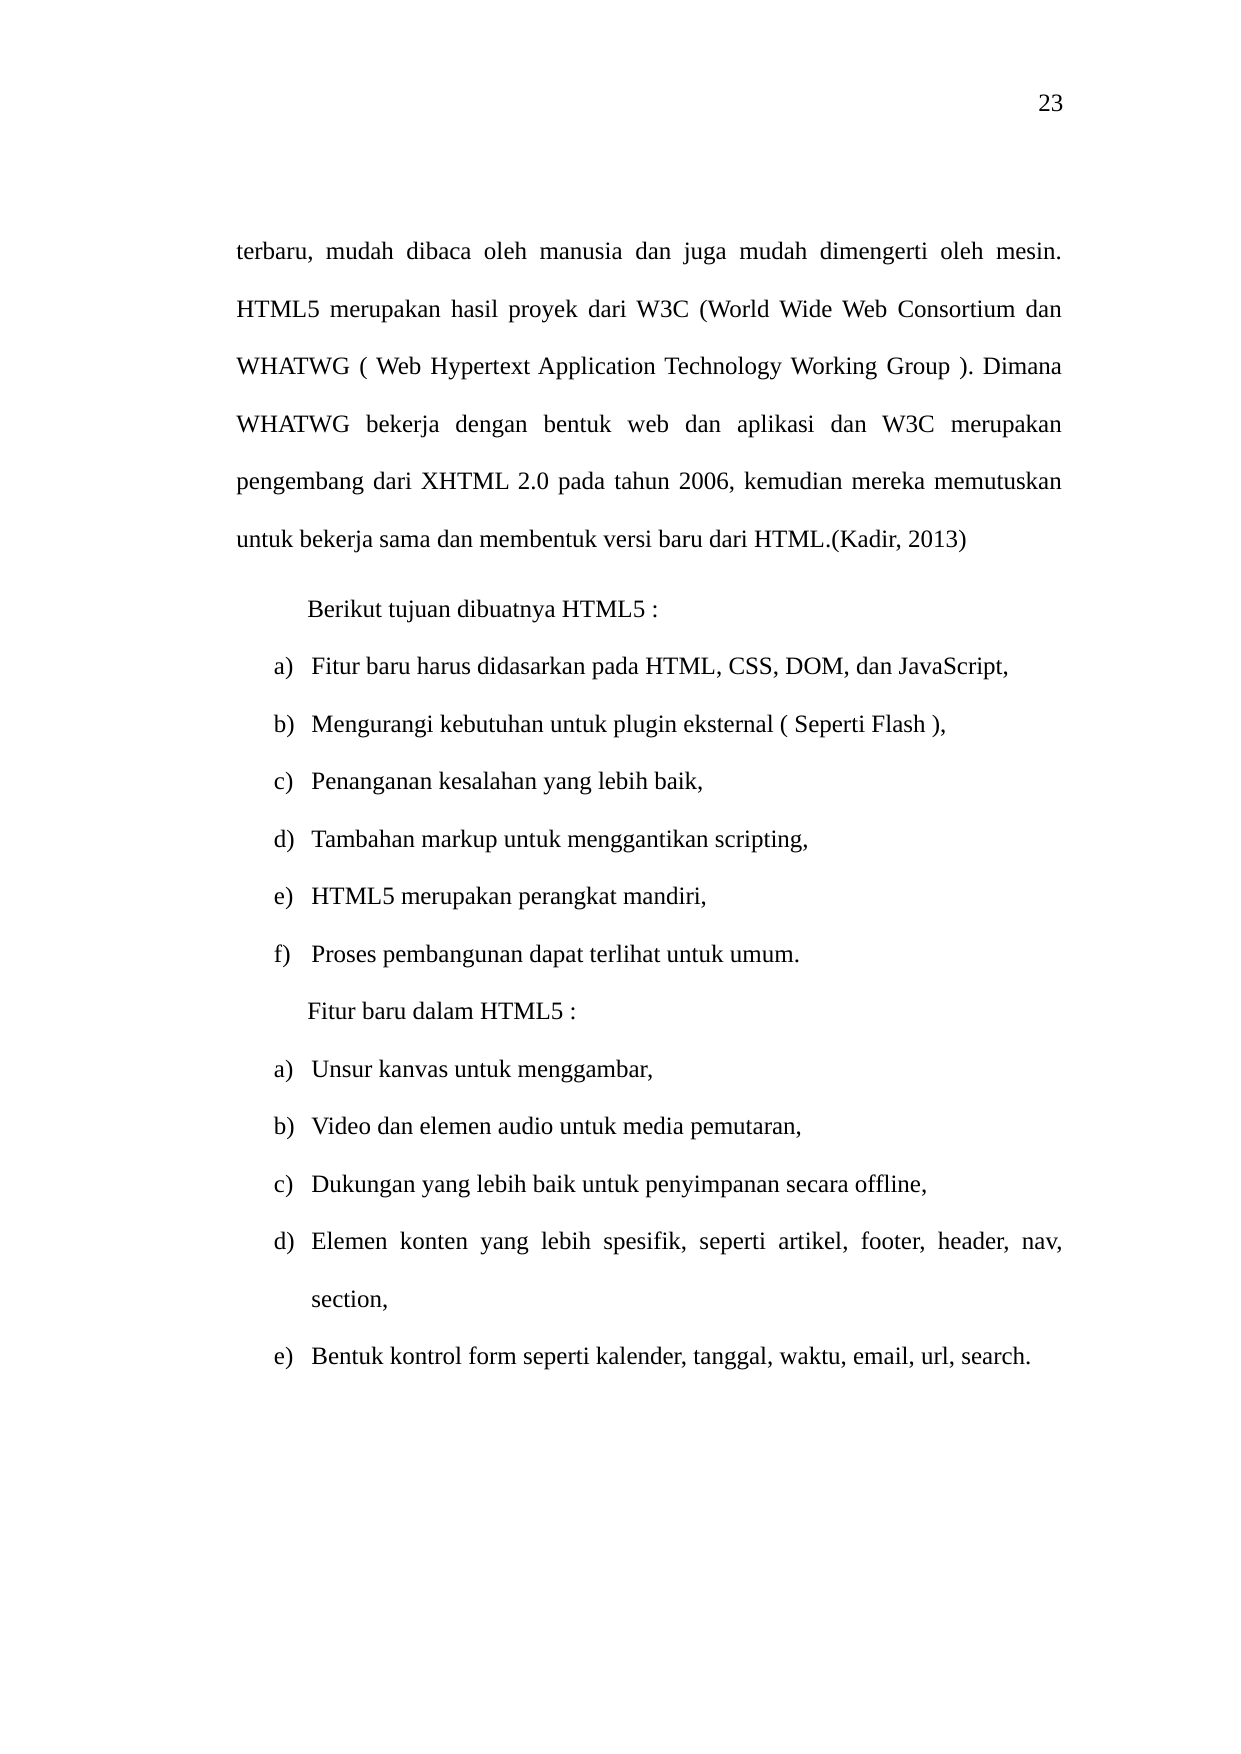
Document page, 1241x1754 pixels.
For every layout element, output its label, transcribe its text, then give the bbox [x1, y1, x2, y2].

list Penanganan kesalahan yang lebih baik, [274, 766, 1063, 795]
list Video dan elemen audio untuk media pemutaran, [274, 1111, 1063, 1140]
list Mengurangi kebutuhan untuk plugin eksternal ( Seperti Flash ), [274, 709, 1063, 737]
list HTML5 merupakan perangkat mandiri, [274, 881, 1063, 910]
list Bentuk kontrol form seperti kalender, tanggal, waktu, email, url, search. [274, 1341, 1063, 1370]
list Dukungan yang lebih baik untuk penyimpanan secara offline, [274, 1169, 1063, 1197]
list Elemen konten yang lebih spesifik, seperti artikel, footer, header, nav, section, [274, 1226, 1063, 1312]
text Berikut tujuan dibuatnya HTML5 : [236, 594, 1063, 622]
text terbaru, mudah dibaca oleh manusia dan juga mudah dimengerti oleh mesin. HTML5 merupakan hasil proyek dari W3C (World Wide Web Consortium dan WHATWG ( Web Hypertext Application Technology Working Group ). Dimana WHATWG bekerja dengan bentuk web dan aplikasi dan W3C merupakan pengembang dari XHTML 2.0 pada tahun 2006, kemudian mereka memutuskan untuk bekerja sama dan membentuk versi baru dari HTML.(Kadir, 2013) [236, 236, 1063, 552]
text Fitur baru dalam HTML5 : [236, 996, 1063, 1025]
list Unsur kanvas untuk menggambar, [274, 1054, 1063, 1082]
list Fitur baru harus didasarkan pada HTML, CSS, DOM, dan JavaScript, [274, 651, 1063, 680]
list Proses pembangunan dapat terlihat untuk umum. [274, 939, 1063, 967]
list Tambahan markup untuk menggantikan scripting, [274, 824, 1063, 852]
